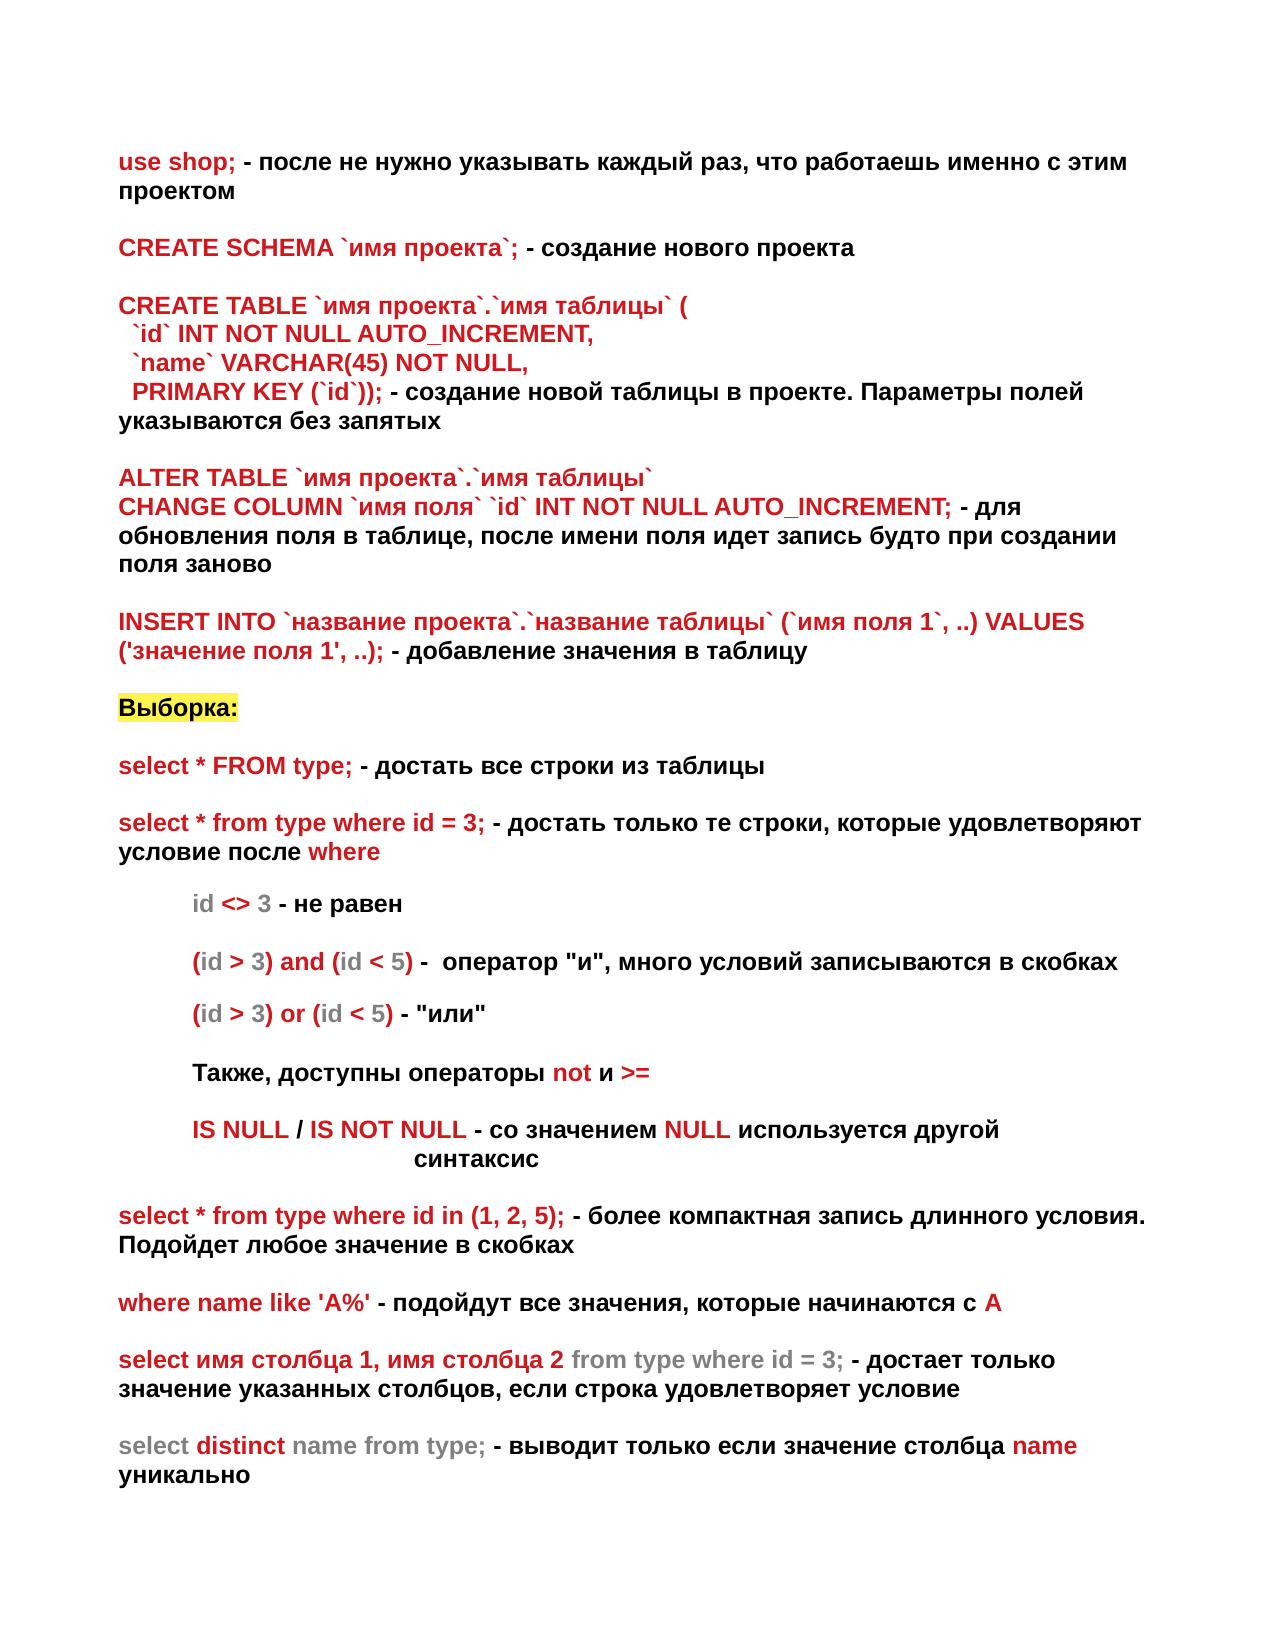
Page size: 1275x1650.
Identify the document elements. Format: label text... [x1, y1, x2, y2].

text select имя столбца 1, имя столбца 2 from type where id = 3; - достает только значение указанных столбцов, если строка удовлетворяет условие [118, 1345, 1157, 1403]
text id <> 3 - не равен [118, 889, 1157, 918]
text select * from type where id in (1, 2, 5); - более компактная запись длинного условия. Подойдет любое значение в скобках [118, 1201, 1157, 1259]
text ALTER TABLE `имя проекта`.`имя таблицы` CHANGE COLUMN `имя поля` `id` INT NOT NULL AUTO_INCREMENT; - для обновления поля в таблице, после имени поля идет запись будто при создании поля заново [118, 463, 1157, 578]
text INSERT INTO `название проекта`.`название таблицы` (`имя поля 1`, ..) VALUES ('значение поля 1', ..); - добавление значения в таблицу [118, 607, 1157, 664]
text (id > 3) and (id < 5) - оператор "и", много условий записываются в скобках [118, 947, 1157, 976]
text IS NULL / IS NOT NULL - со значением NULL используется другой синтаксис [118, 1115, 1157, 1173]
text use shop; - после не нужно указывать каждый раз, что работаешь именно с этим проектом [118, 147, 1157, 204]
text Выборка: select * FROM type; - достать все строки из таблицы select * from type where id = 3; - достать только те строки, которые удовлетворяют условие после where [118, 693, 1157, 866]
text CREATE SCHEMA `имя проекта`; - создание нового проекта [118, 233, 1157, 262]
text where name like 'А%' - подойдут все значения, которые начинаются с А [118, 1288, 1157, 1316]
text (id > 3) or (id < 5) - "или" [118, 999, 1157, 1029]
text CREATE TABLE `имя проекта`.`имя таблицы` ( `id` INT NOT NULL AUTO_INCREMENT, `name` VARCHAR(45) NOT NULL, PRIMARY KEY (`id`)); - создание новой таблицы в проекте. Параметры полей указываются без запятых [118, 291, 1157, 434]
text select distinct name from type; - выводит только если значение столбца name уникально [118, 1431, 1157, 1489]
text Также, доступны операторы not и >= [118, 1058, 1157, 1086]
